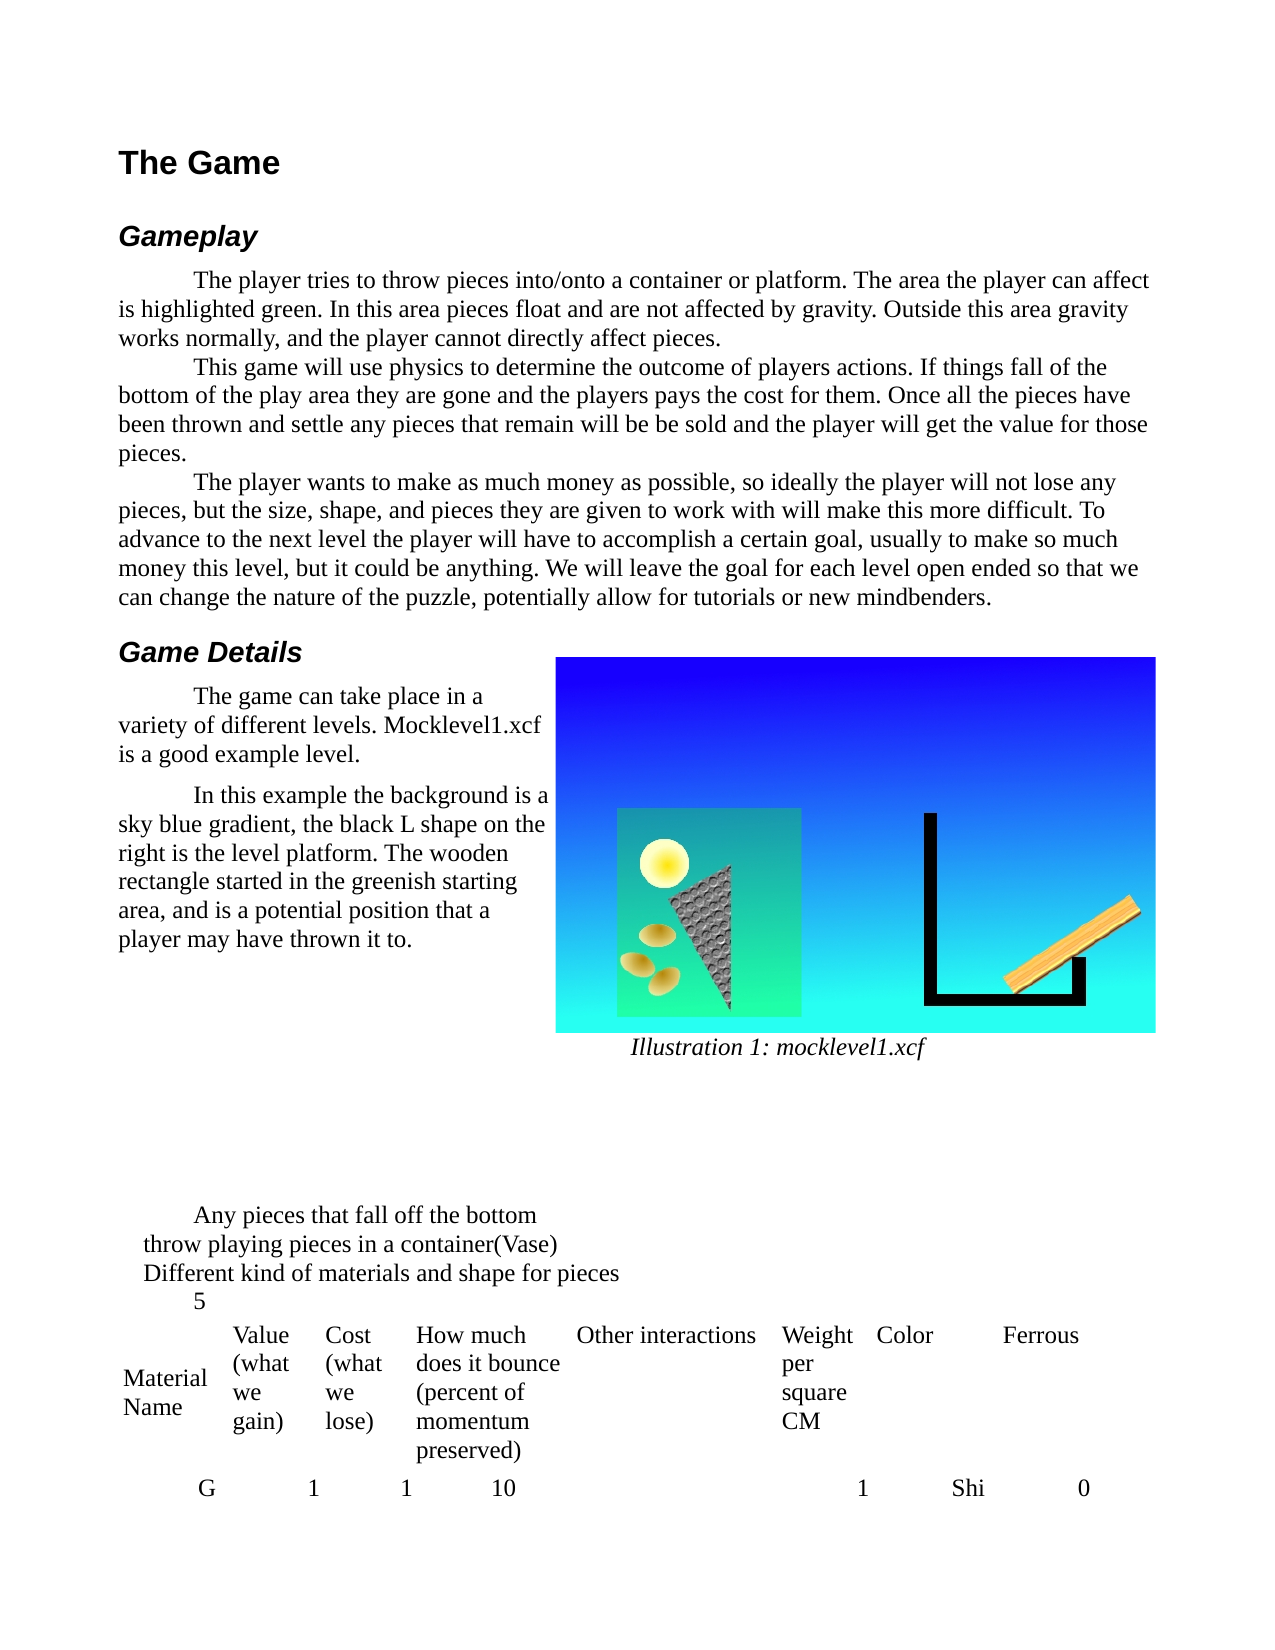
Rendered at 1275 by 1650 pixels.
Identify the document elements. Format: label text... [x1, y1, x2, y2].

table_header Ferrous [998, 1315, 1086, 1468]
text In this example the background is a sky blue gradient, the black L shape on the right is the level platform. The wooden rectangle started in the greenish starting area, and is a potential position that a player may have thrown it to. [118, 780, 555, 953]
table_cell [1133, 1468, 1144, 1506]
text This game will use physics to determine the outcome of players actions. If things fall of the bottom of the play area they are gone and the players pays the cost for them. Once all the pieces have been thrown and settle any pieces that remain will be be sold and the player will get the value for those pieces. [118, 352, 1157, 467]
table_header How much does it bounce (percent of momentum preserved) [411, 1315, 572, 1468]
subtitle Game Details [118, 635, 1157, 669]
subtitle Gameplay [118, 219, 1157, 253]
table_header [1133, 1315, 1144, 1468]
table_header Material Name [118, 1315, 228, 1468]
text Any pieces that fall off the bottom throw playing pieces in a container(Vase) Different kind of materials and shape for pieces [118, 1200, 1157, 1286]
text Illustration 1: mocklevel1.xcf [555, 1033, 1155, 1061]
table_cell [1144, 1468, 1157, 1506]
table_header [1086, 1315, 1097, 1468]
text The game can take place in a variety of different levels. Mocklevel1.xcf is a good example level. [118, 681, 555, 768]
table_header Cost (what we lose) [321, 1315, 411, 1468]
table_cell [1109, 1468, 1121, 1506]
table_cell [572, 1468, 777, 1506]
table_header [1144, 1315, 1157, 1468]
text The player wants to make as much money as possible, so ideally the player will not lose any pieces, but the size, shape, and pieces they are given to work with will make this more difficult. To advance to the next level the player will have to accomplish a certain goal, usually to make so much money this level, but it could be anything. We will leave the goal for each level open ended so that we can change the nature of the puzzle, potentially allow for tutorials or new mindbenders. [118, 467, 1157, 610]
table_header [1121, 1315, 1133, 1468]
text 5 [118, 1286, 1157, 1315]
table_cell [1086, 1468, 1097, 1506]
table_header Other interactions [572, 1315, 777, 1468]
table_header [1098, 1315, 1109, 1468]
table_cell 0 [998, 1468, 1086, 1506]
picture [555, 657, 1156, 1033]
table_cell [1121, 1468, 1133, 1506]
table_cell [1098, 1468, 1109, 1506]
table_cell 1 [777, 1468, 872, 1506]
table_cell 1 [228, 1468, 321, 1506]
table_cell G [118, 1468, 228, 1506]
table_cell 10 [411, 1468, 572, 1506]
table_header Color [872, 1315, 998, 1468]
text The player tries to throw pieces into/onto a container or platform. The area the player can affect is highlighted green. In this area pieces float and are not affected by gravity. Outside this area gravity works normally, and the player cannot directly affect pieces. [118, 265, 1157, 352]
subtitle The Game [118, 143, 1157, 182]
table_cell 1 [321, 1468, 411, 1506]
table_header Weight per square CM [777, 1315, 872, 1468]
table_cell Shi [872, 1468, 998, 1506]
table_header Value (what we gain) [228, 1315, 321, 1468]
table_header [1109, 1315, 1121, 1468]
